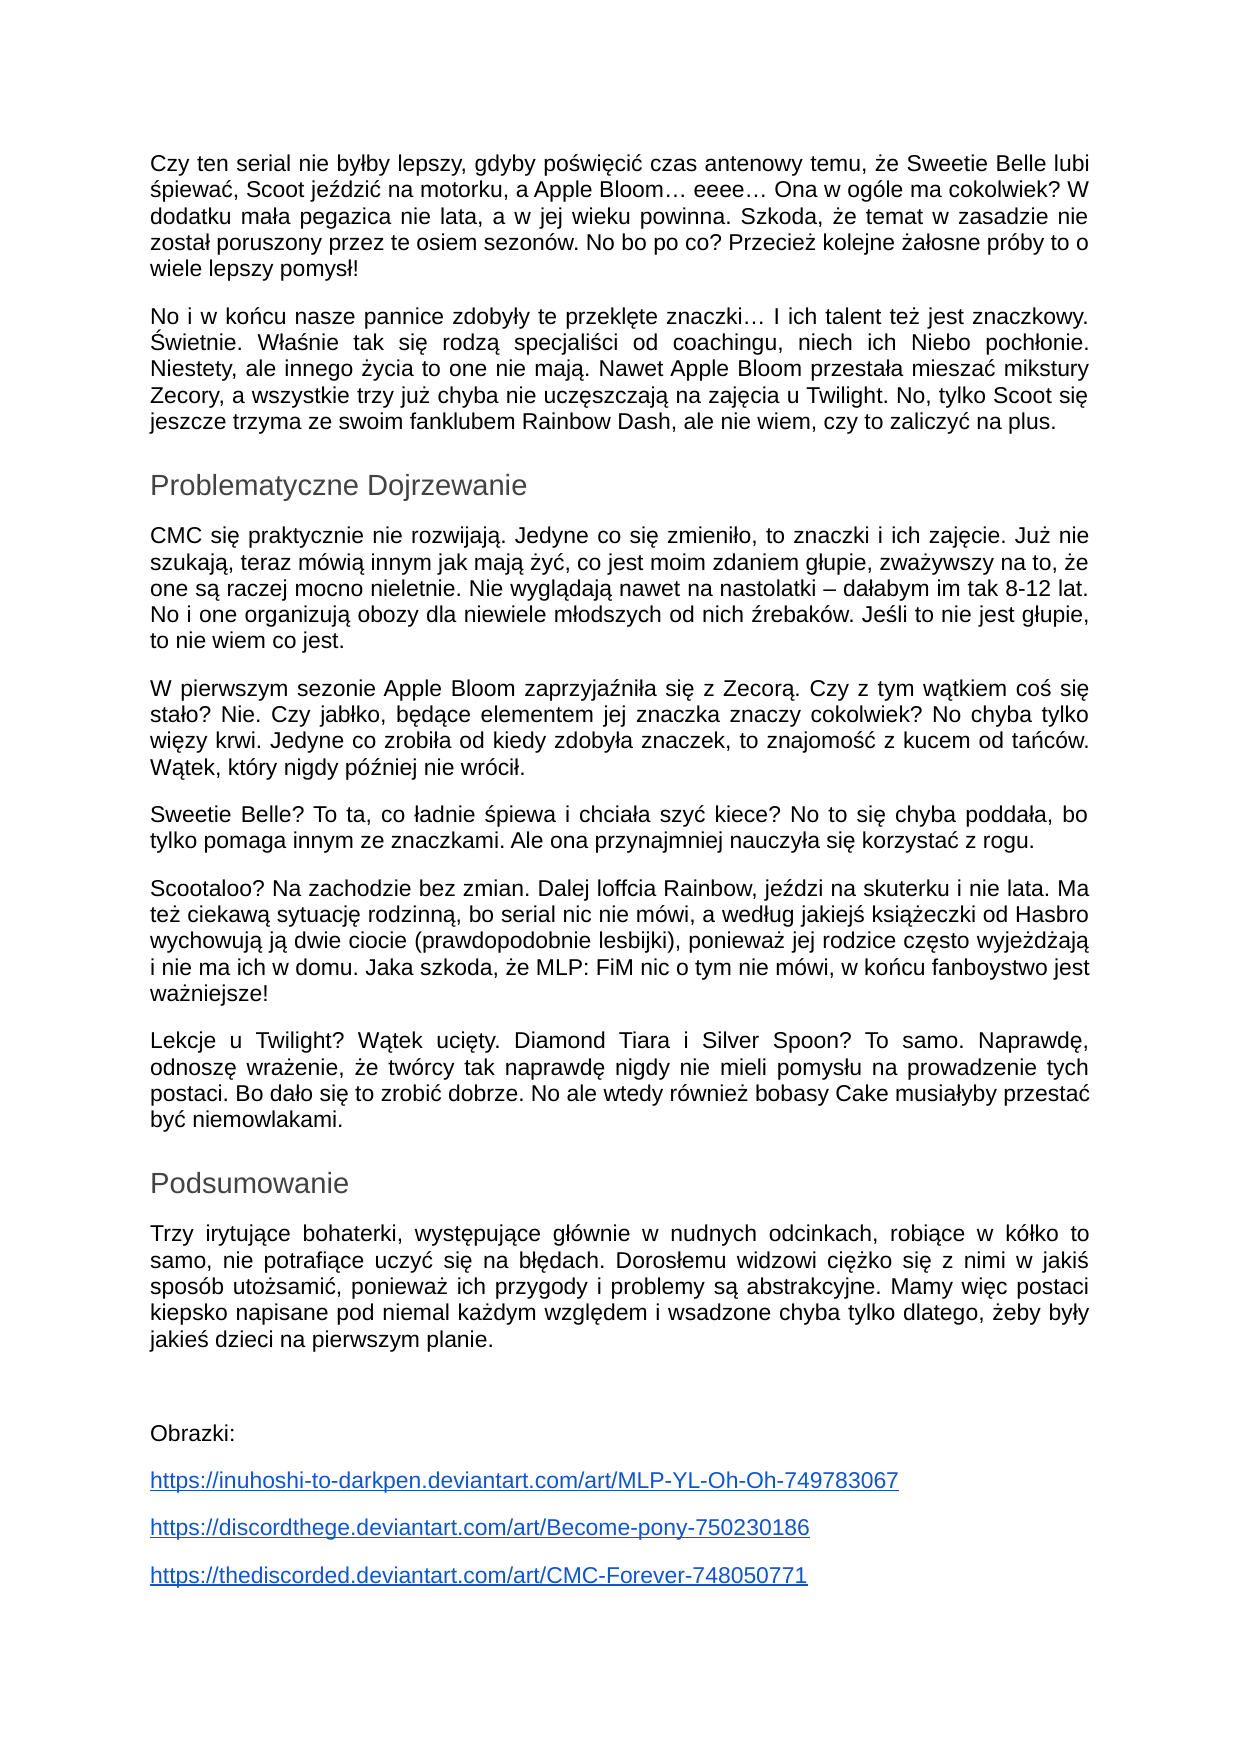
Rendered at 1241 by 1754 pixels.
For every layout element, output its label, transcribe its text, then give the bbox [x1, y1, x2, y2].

text Czy ten serial nie byłby lepszy, gdyby poświęcić czas antenowy temu, że Sweetie Belle lubi śpiewać, Scoot jeździć na motorku, a Apple Bloom… eeee… Ona w ogóle ma cokolwiek? W dodatku mała pegazica nie lata, a w jej wieku powinna. Szkoda, że temat w zasadzie nie został poruszony przez te osiem sezonów. No bo po co? Przecież kolejne żałosne próby to o wiele lepszy pomysł! [150, 150, 1090, 282]
text Obrazki: [150, 1420, 1090, 1446]
text https://discordthege.deviantart.com/art/Become-pony-750230186 [150, 1514, 1090, 1541]
text Scootaloo? Na zachodzie bez zmian. Dalej loffcia Rainbow, jeździ na skuterku i nie lata. Ma też ciekawą sytuację rodzinną, bo serial nic nie mówi, a według jakiejś książeczki od Hasbro wychowują ją dwie ciocie (prawdopodobnie lesbijki), ponieważ jej rodzice często wyjeżdżają i nie ma ich w domu. Jaka szkoda, że MLP: FiM nic o tym nie mówi, w końcu fanboystwo jest ważniejsze! [150, 874, 1090, 1006]
text No i w końcu nasze pannice zdobyły te przeklęte znaczki… I ich talent też jest znaczkowy. Świetnie. Właśnie tak się rodzą specjaliści od coachingu, niech ich Niebo pochłonie. Niestety, ale innego życia to one nie mają. Nawet Apple Bloom przestała mieszać mikstury Zecory, a wszystkie trzy już chyba nie uczęszczają na zajęcia u Twilight. No, tylko Scoot się jeszcze trzyma ze swoim fanklubem Rainbow Dash, ale nie wiem, czy to zaliczyć na plus. [150, 303, 1090, 434]
subtitle Podsumowanie [150, 1166, 1090, 1199]
text Sweetie Belle? To ta, co ładnie śpiewa i chciała szyć kiece? No to się chyba poddała, bo tylko pomaga innym ze znaczkami. Ale ona przynajmniej nauczyła się korzystać z rogu. [150, 801, 1090, 854]
text https://thediscorded.deviantart.com/art/CMC-Forever-748050771 [150, 1562, 1090, 1588]
text https://inuhoshi-to-darkpen.deviantart.com/art/MLP-YL-Oh-Oh-749783067 [150, 1467, 1090, 1493]
text CMC się praktycznie nie rozwijają. Jedyne co się zmieniło, to znaczki i ich zajęcie. Już nie szukają, teraz mówią innym jak mają żyć, co jest moim zdaniem głupie, zważywszy na to, że one są raczej mocno nieletnie. Nie wyglądają nawet na nastolatki – dałabym im tak 8-12 lat. No i one organizują obozy dla niewiele młodszych od nich źrebaków. Jeśli to nie jest głupie, to nie wiem co jest. [150, 522, 1090, 654]
text Lekcje u Twilight? Wątek ucięty. Diamond Tiara i Silver Spoon? To samo. Naprawdę, odnoszę wrażenie, że twórcy tak naprawdę nigdy nie mieli pomysłu na prowadzenie tych postaci. Bo dało się to zrobić dobrze. No ale wtedy również bobasy Cake musiałyby przestać być niemowlakami. [150, 1027, 1090, 1132]
subtitle Problematyczne Dojrzewanie [150, 468, 1090, 501]
text W pierwszym sezonie Apple Bloom zaprzyjaźniła się z Zecorą. Czy z tym wątkiem coś się stało? Nie. Czy jabłko, będące elementem jej znaczka znaczy cokolwiek? No chyba tylko więzy krwi. Jedyne co zrobiła od kiedy zdobyła znaczek, to znajomość z kucem od tańców. Wątek, który nigdy później nie wrócił. [150, 675, 1090, 780]
text Trzy irytujące bohaterki, występujące głównie w nudnych odcinkach, robiące w kółko to samo, nie potrafiące uczyć się na błędach. Dorosłemu widzowi ciężko się z nimi w jakiś sposób utożsamić, ponieważ ich przygody i problemy są abstrakcyjne. Mamy więc postaci kiepsko napisane pod niemal każdym względem i wsadzone chyba tylko dlatego, żeby były jakieś dzieci na pierwszym planie. [150, 1220, 1090, 1352]
